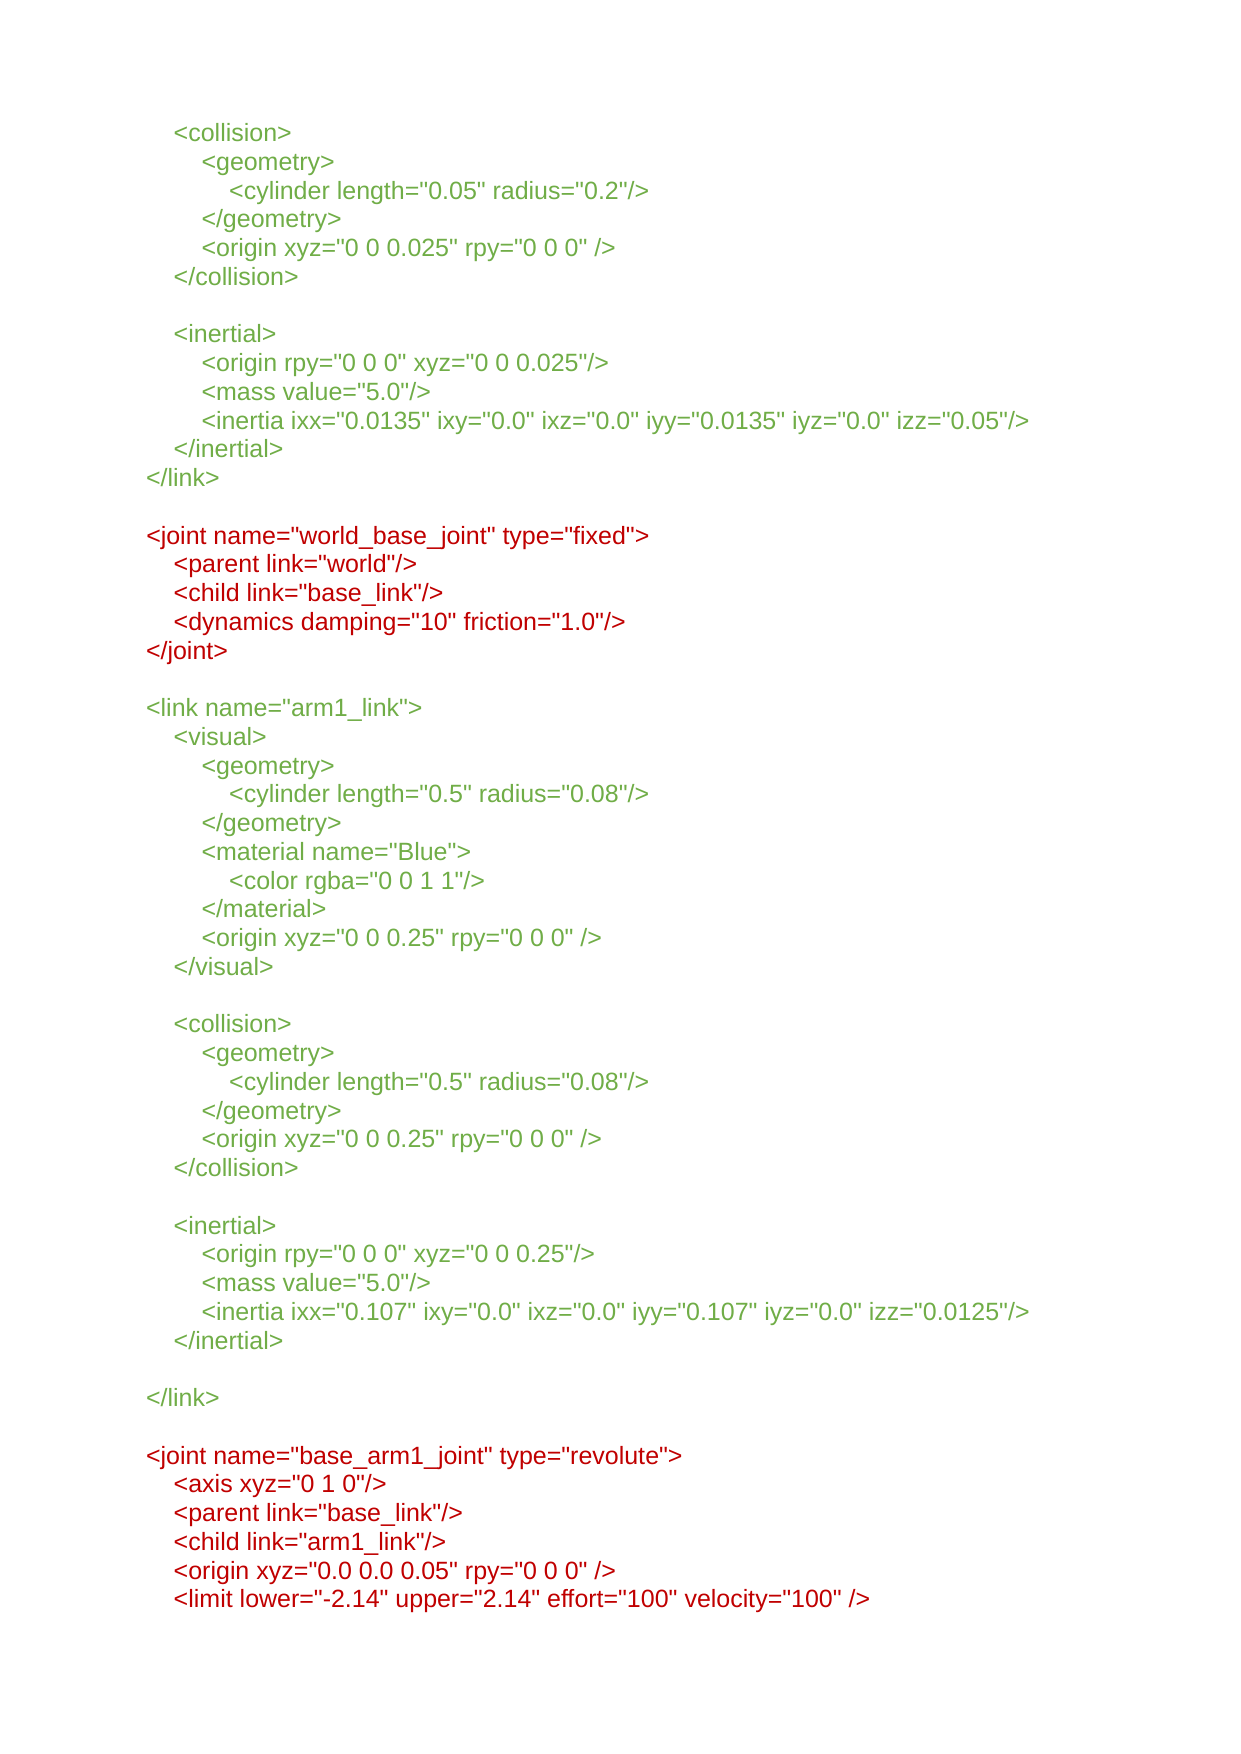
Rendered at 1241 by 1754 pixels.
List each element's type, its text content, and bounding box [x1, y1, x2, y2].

text </collision> [118, 262, 1122, 291]
text </inertial> [118, 1326, 1122, 1354]
text </geometry> [118, 1096, 1122, 1124]
text <cylinder length="0.5" radius="0.08"/> [118, 779, 1122, 808]
text </geometry> [118, 808, 1122, 837]
text </link> [118, 463, 1122, 492]
text </visual> [118, 952, 1122, 981]
text <inertial> [118, 1211, 1122, 1239]
text <origin xyz="0.0 0.0 0.05" rpy="0 0 0" /> [118, 1556, 1122, 1584]
text <cylinder length="0.5" radius="0.08"/> [118, 1067, 1122, 1096]
text <collision> [118, 118, 1122, 147]
text <visual> [118, 722, 1122, 751]
text <link name="arm1_link"> [118, 693, 1122, 722]
text <inertial> [118, 319, 1122, 348]
text <inertia ixx="0.0135" ixy="0.0" ixz="0.0" iyy="0.0135" iyz="0.0" izz="0.05"/> [118, 406, 1122, 434]
text <inertia ixx="0.107" ixy="0.0" ixz="0.0" iyy="0.107" iyz="0.0" izz="0.0125"/> [118, 1297, 1122, 1326]
text <origin xyz="0 0 0.025" rpy="0 0 0" /> [118, 233, 1122, 262]
text <geometry> [118, 147, 1122, 176]
text <cylinder length="0.05" radius="0.2"/> [118, 176, 1122, 204]
text <mass value="5.0"/> [118, 1268, 1122, 1297]
text <geometry> [118, 1038, 1122, 1067]
text <origin rpy="0 0 0" xyz="0 0 0.025"/> [118, 348, 1122, 377]
text <origin rpy="0 0 0" xyz="0 0 0.25"/> [118, 1239, 1122, 1268]
text <material name="Blue"> [118, 837, 1122, 866]
text <origin xyz="0 0 0.25" rpy="0 0 0" /> [118, 1124, 1122, 1153]
text <color rgba="0 0 1 1"/> [118, 866, 1122, 894]
text <parent link="base_link"/> [118, 1498, 1122, 1527]
text <joint name="world_base_joint" type="fixed"> [118, 521, 1122, 549]
text <child link="base_link"/> [118, 578, 1122, 607]
text <origin xyz="0 0 0.25" rpy="0 0 0" /> [118, 923, 1122, 952]
text </joint> [118, 636, 1122, 664]
text <axis xyz="0 1 0"/> [118, 1469, 1122, 1498]
text <parent link="world"/> [118, 549, 1122, 578]
text </link> [118, 1383, 1122, 1412]
text </collision> [118, 1153, 1122, 1182]
text <collision> [118, 1009, 1122, 1038]
text <mass value="5.0"/> [118, 377, 1122, 406]
text <joint name="base_arm1_joint" type="revolute"> [118, 1441, 1122, 1469]
text <dynamics damping="10" friction="1.0"/> [118, 607, 1122, 636]
text <limit lower="-2.14" upper="2.14" effort="100" velocity="100" /> [118, 1584, 1122, 1613]
text </geometry> [118, 204, 1122, 233]
text <child link="arm1_link"/> [118, 1527, 1122, 1556]
text <geometry> [118, 751, 1122, 779]
text </inertial> [118, 434, 1122, 463]
text </material> [118, 894, 1122, 923]
